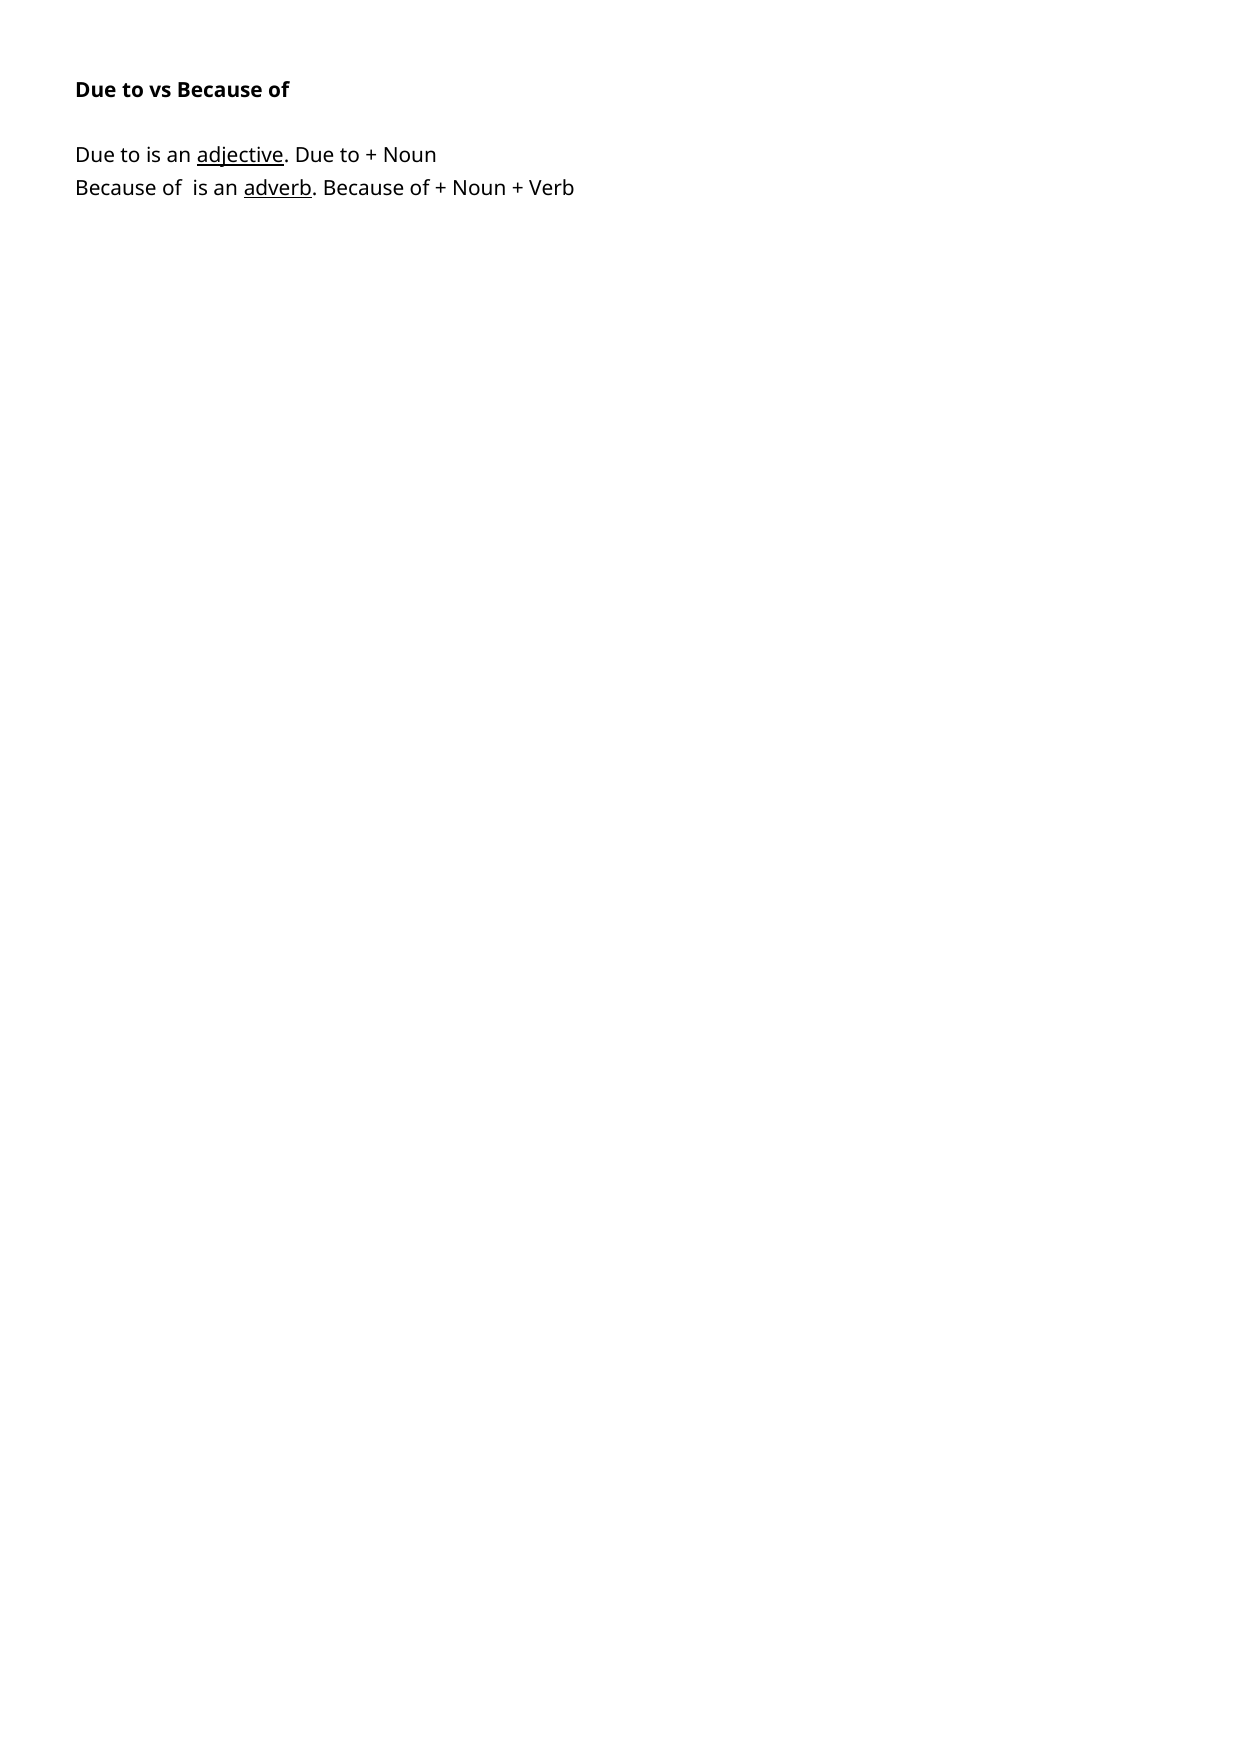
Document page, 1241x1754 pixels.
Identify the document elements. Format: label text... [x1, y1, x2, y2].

text Due to is an adjective. Due to + Noun [75, 140, 1165, 169]
text Due to vs Because of [75, 75, 1165, 103]
text Because of is an adverb. Because of + Noun + Verb [75, 173, 1165, 201]
